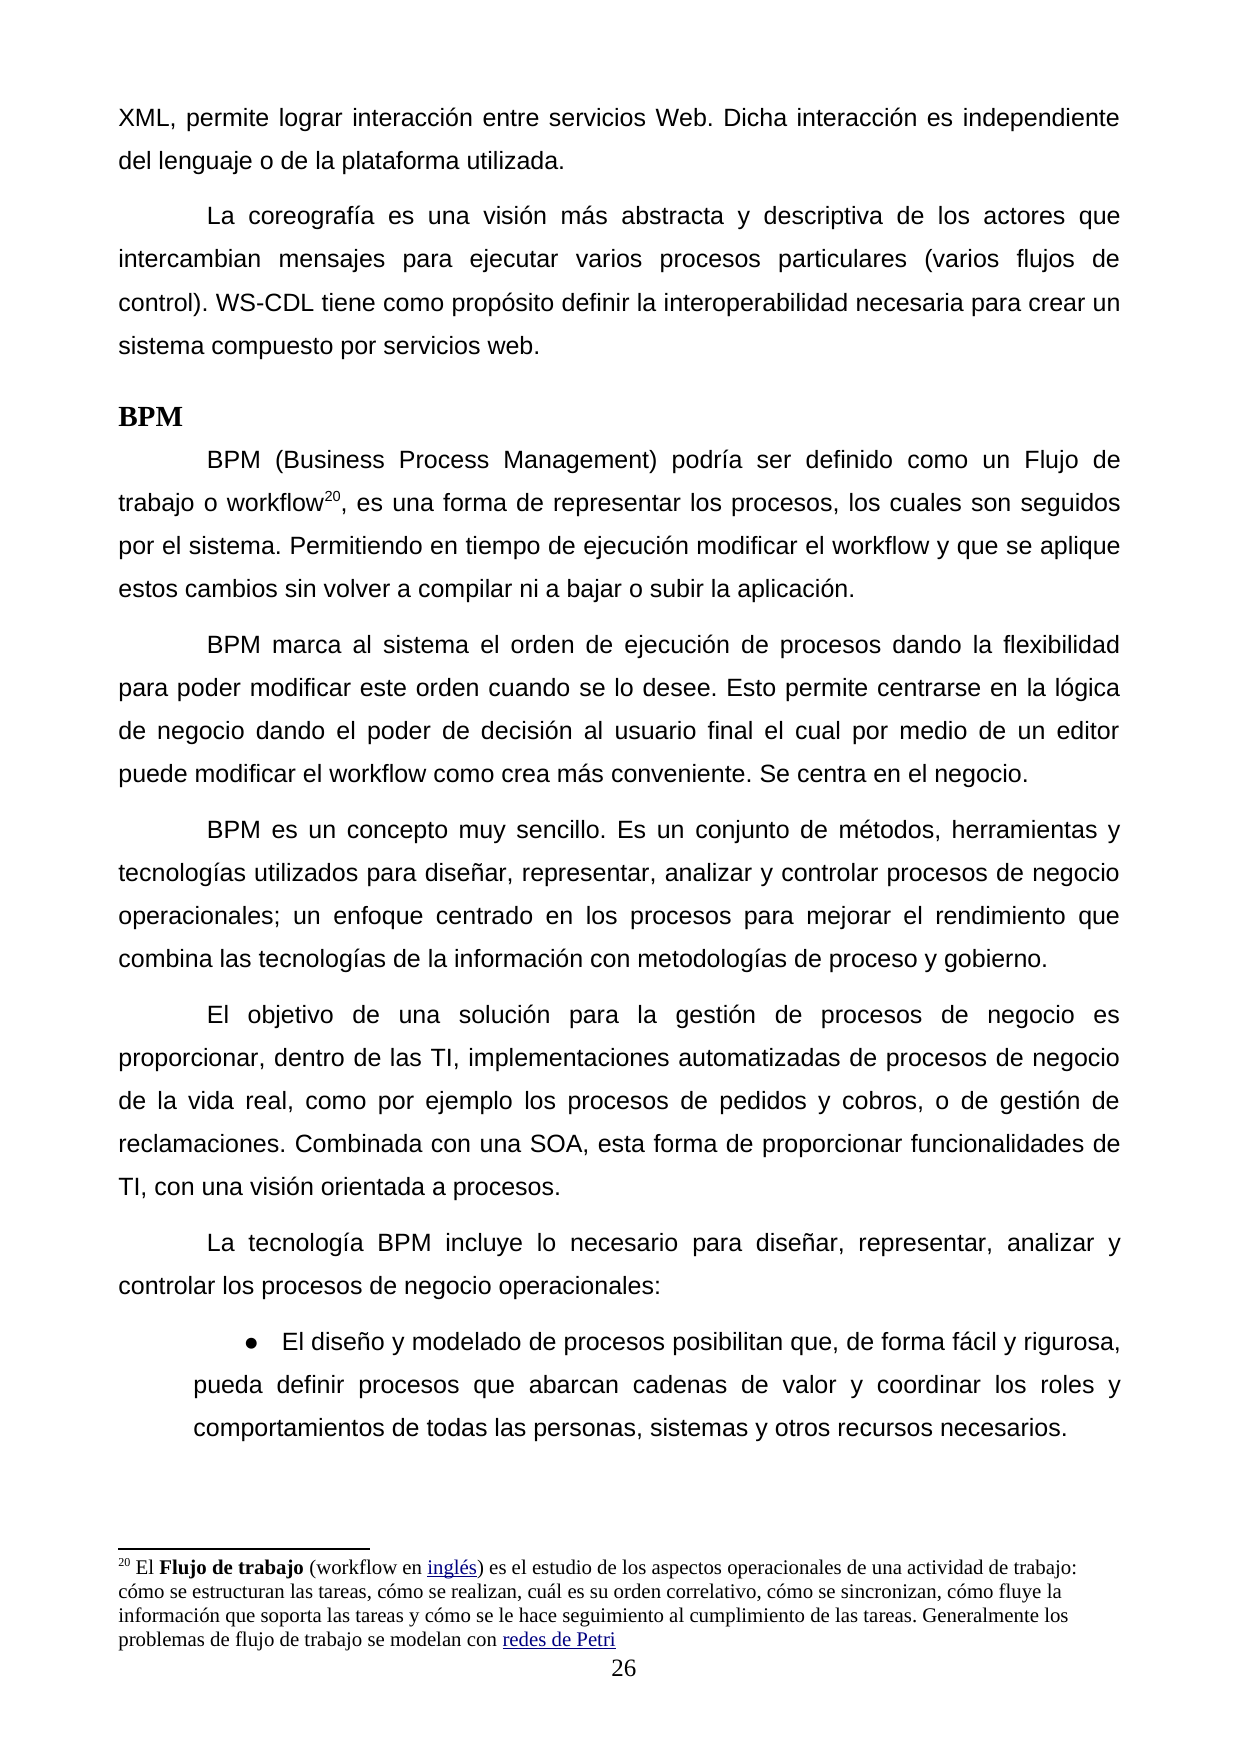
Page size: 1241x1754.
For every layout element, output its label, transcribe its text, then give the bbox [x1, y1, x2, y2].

text BPM (Business Process Management) podría ser definido como un Flujo de trabajo o workflow, es una forma de representar los procesos, los cuales son seguidos por el sistema. Permitiendo en tiempo de ejecución modificar el workflow y que se aplique estos cambios sin volver a compilar ni a bajar o subir la aplicación. [118, 445, 1122, 603]
text La tecnología BPM incluye lo necesario para diseñar, representar, analizar y controlar los procesos de negocio operacionales: [118, 1228, 1122, 1300]
text El Flujo de trabajo (workflow en inglés) es el estudio de los aspectos operacionales de una actividad de trabajo: cómo se estructuran las tareas, cómo se realizan, cuál es su orden correlativo, cómo se sincronizan, cómo fluye la información que soporta las tareas y cómo se le hace seguimiento al cumplimiento de las tareas. Generalmente los problemas de flujo de trabajo se modelan con redes de Petri [118, 1555, 1122, 1651]
text BPM marca al sistema el orden de ejecución de procesos dando la flexibilidad para poder modificar este orden cuando se lo desee. Esto permite centrarse en la lógica de negocio dando el poder de decisión al usuario final el cual por medio de un editor puede modificar el workflow como crea más conveniente. Se centra en el negocio. [118, 630, 1122, 788]
subtitle BPM [118, 399, 1122, 432]
list El diseño y modelado de procesos posibilitan que, de forma fácil y rigurosa, pueda definir procesos que abarcan cadenas de valor y coordinar los roles y comportamientos de todas las personas, sistemas y otros recursos necesarios. [156, 1327, 1122, 1442]
text XML, permite lograr interacción entre servicios Web. Dicha interacción es independiente del lenguaje o de la plataforma utilizada. [118, 103, 1122, 174]
text BPM es un concepto muy sencillo. Es un conjunto de métodos, herramientas y tecnologías utilizados para diseñar, representar, analizar y controlar procesos de negocio operacionales; un enfoque centrado en los procesos para mejorar el rendimiento que combina las tecnologías de la información con metodologías de proceso y gobierno. [118, 815, 1122, 973]
text El objetivo de una solución para la gestión de procesos de negocio es proporcionar, dentro de las TI, implementaciones automatizadas de procesos de negocio de la vida real, como por ejemplo los procesos de pedidos y cobros, o de gestión de reclamaciones. Combinada con una SOA, esta forma de proporcionar funcionalidades de TI, con una visión orientada a procesos. [118, 1000, 1122, 1201]
text La coreografía es una visión más abstracta y descriptiva de los actores que intercambian mensajes para ejecutar varios procesos particulares (varios flujos de control). WS-CDL tiene como propósito definir la interoperabilidad necesaria para crear un sistema compuesto por servicios web. [118, 201, 1122, 359]
